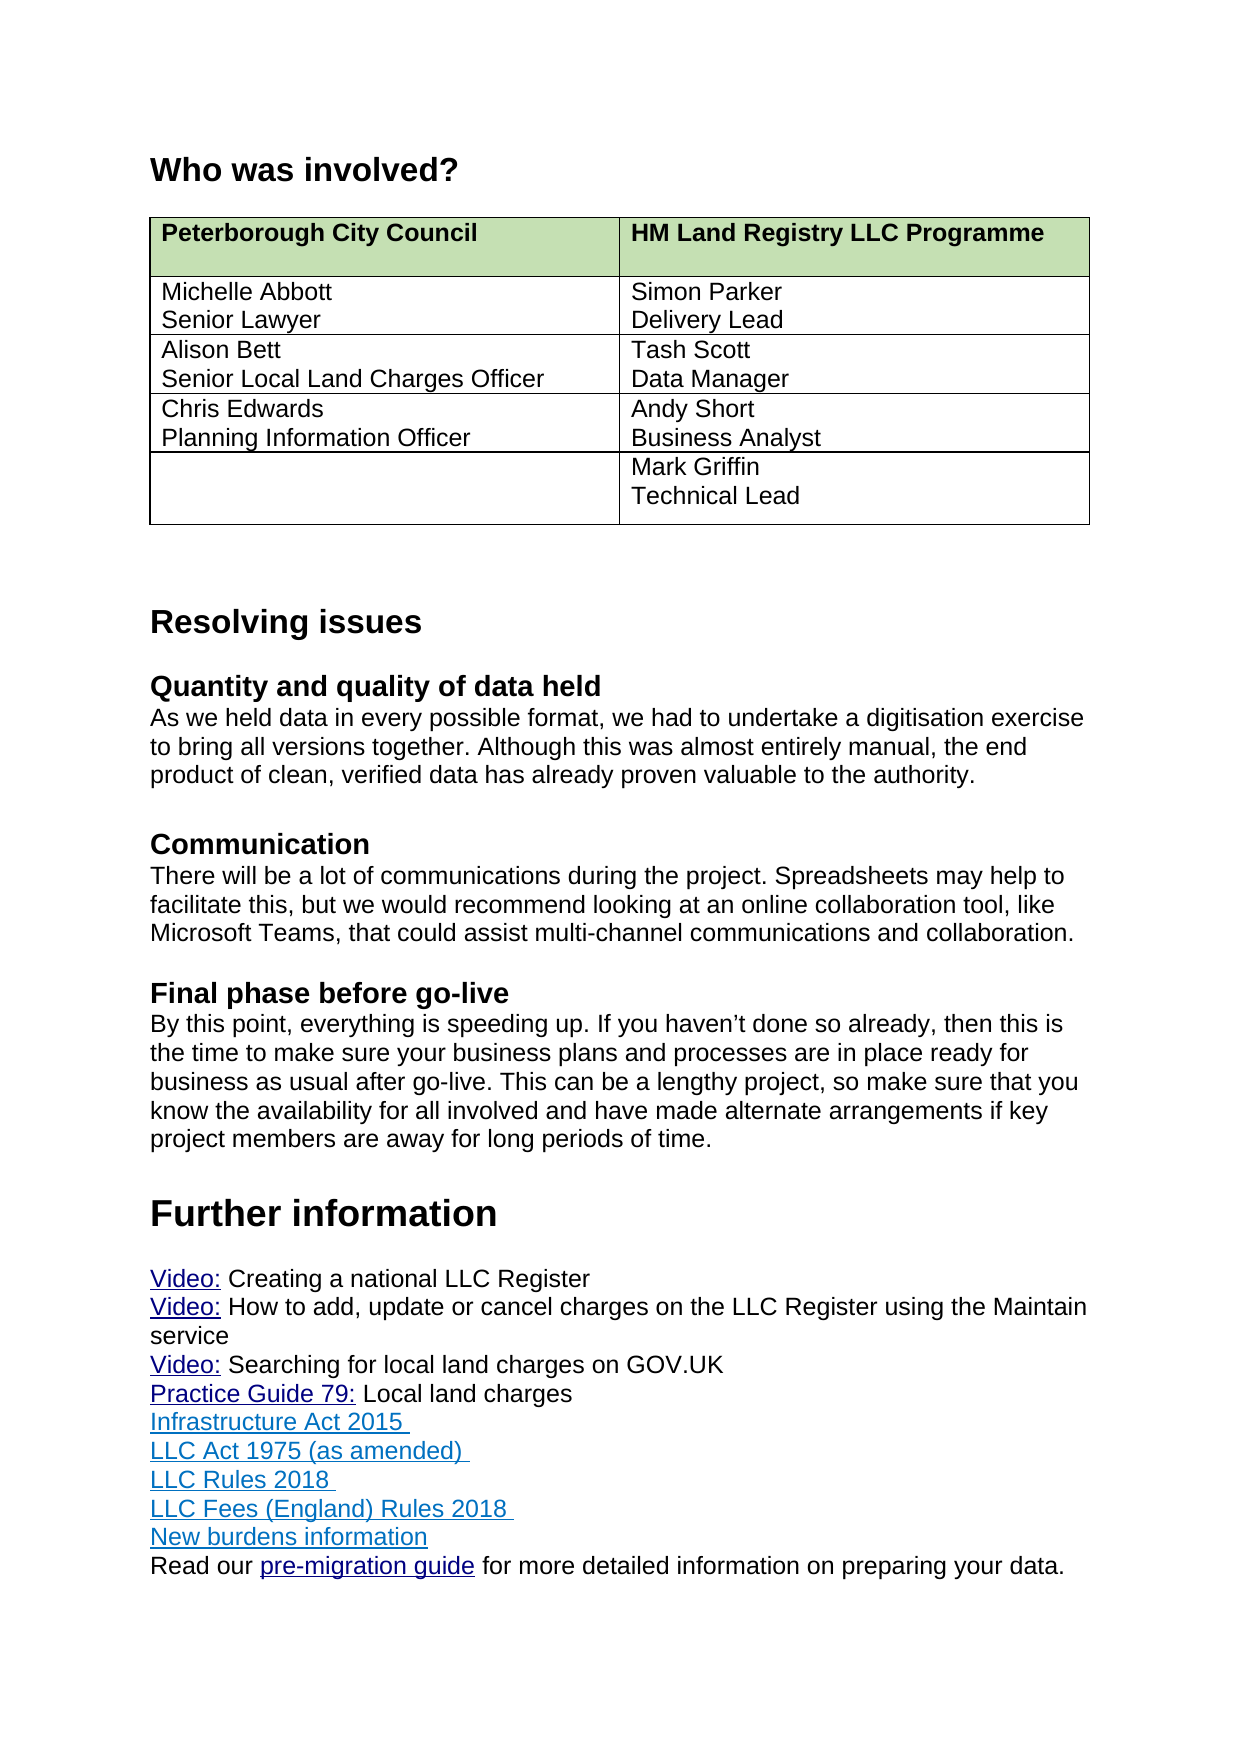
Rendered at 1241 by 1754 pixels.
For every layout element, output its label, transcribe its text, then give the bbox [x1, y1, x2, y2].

text LLC Fees (England) Rules 2018 [150, 1493, 1090, 1522]
text LLC Act 1975 (as amended) [150, 1436, 1090, 1465]
text Resolving issues [150, 602, 1090, 640]
table_cell Michelle Abbott Senior Lawyer [151, 277, 619, 334]
table_cell Chris Edwards Planning Information Officer [151, 394, 619, 451]
text Communication [150, 827, 1090, 861]
table_cell [151, 453, 619, 524]
text Final phase before go-live [150, 976, 1090, 1009]
text Read our pre-migration guide for more detailed information on preparing your data. [150, 1551, 1090, 1580]
text There will be a lot of communications during the project. Spreadsheets may help to facilitate this, but we would recommend looking at an online collaboration tool, like Microsoft Teams, that could assist multi-channel communications and collaboration. [150, 861, 1090, 947]
table_cell Mark Griffin Technical Lead [620, 453, 1089, 524]
table_header HM Land Registry LLC Programme [620, 218, 1089, 276]
text By this point, everything is speeding up. If you haven’t done so already, then this is the time to make sure your business plans and processes are in place ready for business as usual after go-live. This can be a lengthy project, so make sure that you know the availability for all involved and have made alternate arrangements if key project members are away for long periods of time. [150, 1009, 1090, 1153]
text As we held data in every possible format, we had to undertake a digitisation exercise to bring all versions together. Although this was almost entirely manual, the end product of clean, verified data has already proven valuable to the authority. [150, 703, 1090, 789]
table_cell Alison Bett Senior Local Land Charges Officer [151, 335, 619, 393]
table_header Peterborough City Council [151, 218, 619, 276]
text Who was involved? [150, 150, 1090, 188]
table_cell Tash Scott Data Manager [620, 335, 1089, 393]
table_cell Simon Parker Delivery Lead [620, 277, 1089, 334]
text Video: How to add, update or cancel charges on the LLC Register using the Maintain service [150, 1292, 1090, 1350]
text Practice Guide 79: Local land charges [150, 1378, 1090, 1407]
text Further information [150, 1192, 1090, 1235]
text LLC Rules 2018 [150, 1465, 1090, 1493]
text New burdens information [150, 1522, 1090, 1551]
text Infrastructure Act 2015 [150, 1407, 1090, 1436]
table_cell Andy Short Business Analyst [620, 394, 1089, 451]
text Video: Searching for local land charges on GOV.UK [150, 1350, 1090, 1378]
text Quantity and quality of data held [150, 669, 1090, 703]
text Video: Creating a national LLC Register [150, 1263, 1090, 1292]
